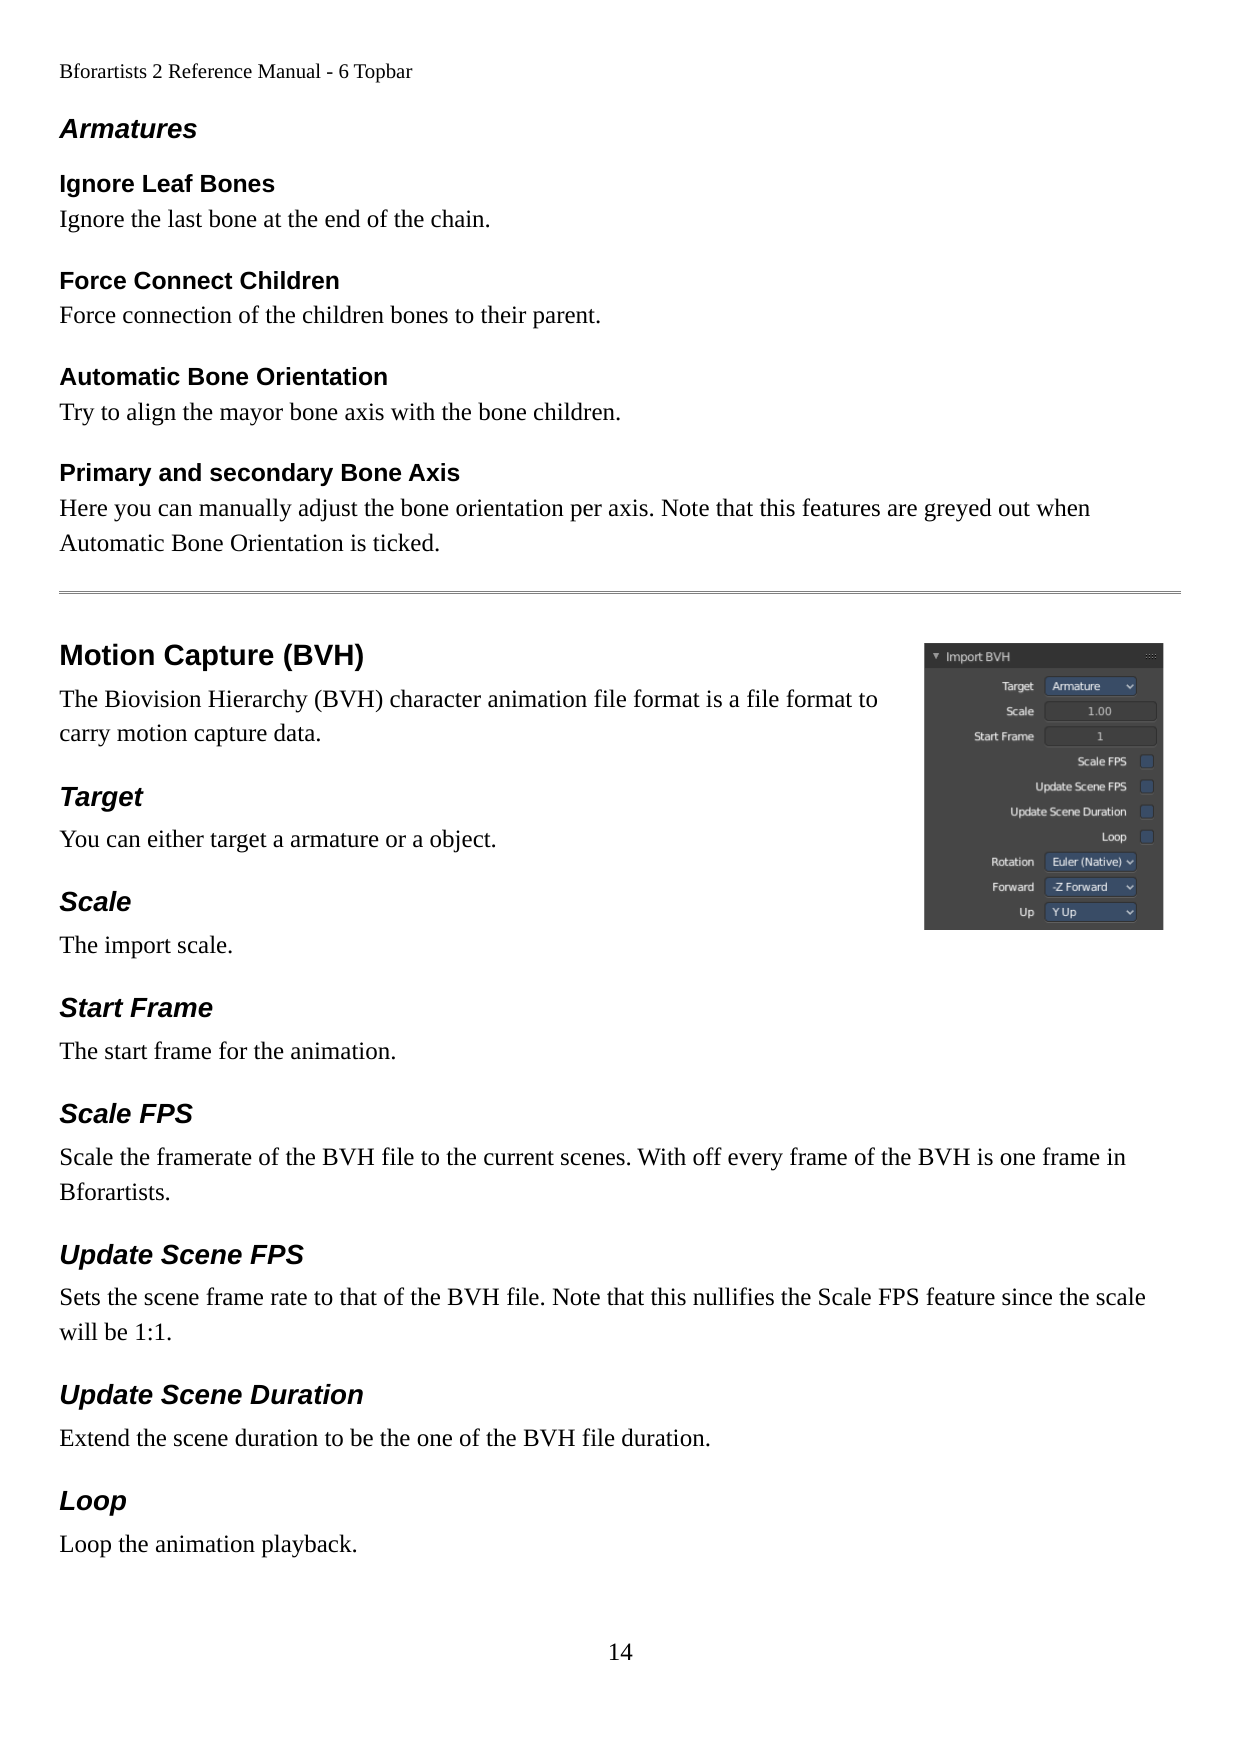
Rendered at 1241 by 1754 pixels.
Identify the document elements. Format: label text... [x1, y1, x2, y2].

text Loop the animation playback. [59, 1529, 1181, 1558]
subtitle Force Connect Children [59, 266, 1181, 294]
text Here you can manually adjust the bone orientation per axis. Note that this features are greyed out when Automatic Bone Orientation is ticked. [59, 493, 1181, 557]
text Force connection of the children bones to their parent. [59, 301, 1181, 329]
subtitle [1164, 886, 1181, 918]
text Sets the scene frame rate to that of the BVH file. Note that this nullifies the Scale FPS feature since the scale will be 1:1. [59, 1282, 1181, 1346]
subtitle Automatic Bone Orientation [59, 362, 1181, 391]
text Extend the scene duration to be the one of the BVH file duration. [59, 1423, 1181, 1452]
subtitle Primary and secondary Bone Axis [59, 458, 1181, 487]
subtitle Scale FPS [59, 1098, 1181, 1129]
subtitle Motion Capture (BVH) [59, 638, 1181, 671]
text Scale the framerate of the BVH file to the current scenes. With off every frame of the BVH is one frame in Bforartists. [59, 1142, 1181, 1205]
subtitle Ignore Leaf Bones [59, 169, 1181, 198]
text Ignore the last bone at the end of the chain. [59, 204, 1181, 233]
subtitle Loop [59, 1484, 1181, 1516]
subtitle Update Scene Duration [59, 1378, 1181, 1410]
text The import scale. [59, 930, 1181, 959]
subtitle Target [59, 780, 924, 812]
text The Biovision Hierarchy (BVH) character animation file format is a file format to carry motion capture data. [59, 684, 924, 747]
text Try to align the mayor bone axis with the bone children. [59, 397, 1181, 426]
subtitle [1164, 780, 1181, 812]
text The start frame for the animation. [59, 1036, 1181, 1065]
subtitle Update Scene FPS [59, 1238, 1181, 1270]
subtitle Scale [59, 886, 924, 918]
subtitle Start Frame [59, 992, 1181, 1024]
text You can either target a armature or a object. [59, 824, 924, 853]
picture [924, 643, 1164, 930]
subtitle Armatures [59, 113, 1181, 144]
